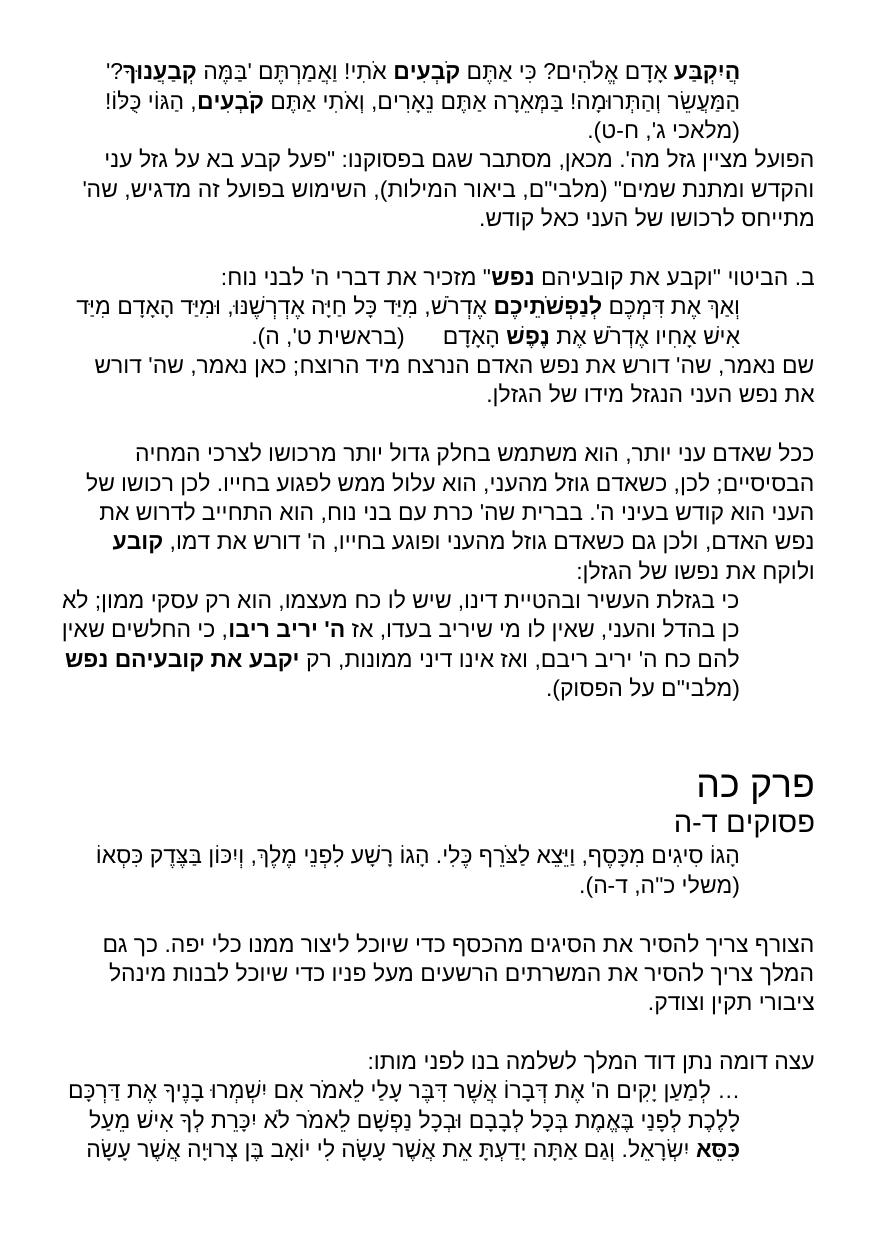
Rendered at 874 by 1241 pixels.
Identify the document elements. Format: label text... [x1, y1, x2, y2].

text ככל שאדם עני יותר, הוא משתמש בחלק גדול יותר מרכושו לצרכי המחיה הבסיסיים; לכן, כשאדם גוזל מהעני, הוא עלול ממש לפגוע בחייו. לכן רכושו של העני הוא קודש בעיני ה'. בברית שה' כרת עם בני נוח, הוא התחייב לדרוש את נפש האדם, ולכן גם כשאדם גוזל מהעני ופוגע בחייו, ה' דורש את דמו, קובע ולוקח את נפשו של הגזלן: [59, 441, 815, 584]
text הֲיִקְבַּע אָדָם אֱלֹהִים? כִּי אַתֶּם קֹבְעִים אֹתִי! וַאֲמַרְתֶּם 'בַּמֶּה קְבַעֲנוּךָ?' הַמַּעֲשֵׂר וְהַתְּרוּמָה! בַּמְּאֵרָה אַתֶּם נֵאָרִים, וְאֹתִי אַתֶּם קֹבְעִים, הַגּוֹי כֻּלּוֹ! (מלאכי ג', ח-ט). [59, 59, 740, 143]
text עצה דומה נתן דוד המלך לשלמה בנו לפני מותו: [59, 1049, 815, 1074]
text פרק כה [59, 764, 815, 806]
text וְאַךְ אֶת דִּמְכֶם לְנַפְשֹׁתֵיכֶם אֶדְרֹשׁ, מִיַּד כָּל חַיָּה אֶדְרְשֶׁנּוּ, וּמִיַּד הָאָדָם מִיַּד אִישׁ אָחִיו אֶדְרֹשׁ אֶת נֶפֶשׁ הָאָדָם (בראשית ט', ה). [59, 294, 740, 349]
text ב. הביטוי "וקבע את קובעיהם נפש" מזכיר את דברי ה' לבני נוח: [59, 264, 815, 290]
text כי בגזלת העשיר ובהטיית דינו, שיש לו כח מעצמו, הוא רק עסקי ממון; לא כן בהדל והעני, שאין לו מי שיריב בעדו, אז ה' יריב ריבו, כי החלשים שאין להם כח ה' יריב ריבם, ואז אינו דיני ממונות, רק יקבע את קובעיהם נפש (מלבי"ם על הפסוק). [59, 588, 740, 701]
text הָגוֹ סִיגִים מִכָּסֶף, וַיֵּצֵא לַצֹּרֵף כֶּלִי. הָגוֹ רָשָׁע לִפְנֵי מֶלֶךְ, וְיִכּוֹן בַּצֶּדֶק כִּסְאוֹ (משלי כ"ה, ד-ה). [59, 843, 740, 898]
text שם נאמר, שה' דורש את נפש האדם הנרצח מיד הרוצח; כאן נאמר, שה' דורש את נפש העני הנגזל מידו של הגזלן. [59, 353, 815, 408]
text פסוקים ד-ה [59, 806, 815, 838]
text הצורף צריך להסיר את הסיגים מהכסף כדי שיוכל ליצור ממנו כלי יפה. כך גם המלך צריך להסיר את המשרתים הרשעים מעל פניו כדי שיוכל לבנות מינהל ציבורי תקין וצודק. [59, 931, 815, 1016]
text … לְמַעַן יָקִים ה' אֶת דְּבָרוֹ אֲשֶׁר דִּבֶּר עָלַי לֵאמֹר אִם יִשְׁמְרוּ בָנֶיךָ אֶת דַּרְכָּם לָלֶכֶת לְפָנַי בֶּאֱמֶת בְּכָל לְבָבָם וּבְכָל נַפְשָׁם לֵאמֹר לֹא יִכָּרֵת לְךָ אִישׁ מֵעַל כִּסֵּא יִשְׂרָאֵל. וְגַם אַתָּה יָדַעְתָּ אֵת אֲשֶׁר עָשָׂה לִי יוֹאָב בֶּן צְרוּיָה אֲשֶׁר עָשָׂה [59, 1078, 740, 1163]
text הפועל מציין גזל מה'. מכאן, מסתבר שגם בפסוקנו: "פעל קבע בא על גזל עני והקדש ומתנת שמים" (מלבי"ם, ביאור המילות), השימוש בפועל זה מדגיש, שה' מתייחס לרכושו של העני כאל קודש. [59, 147, 815, 231]
